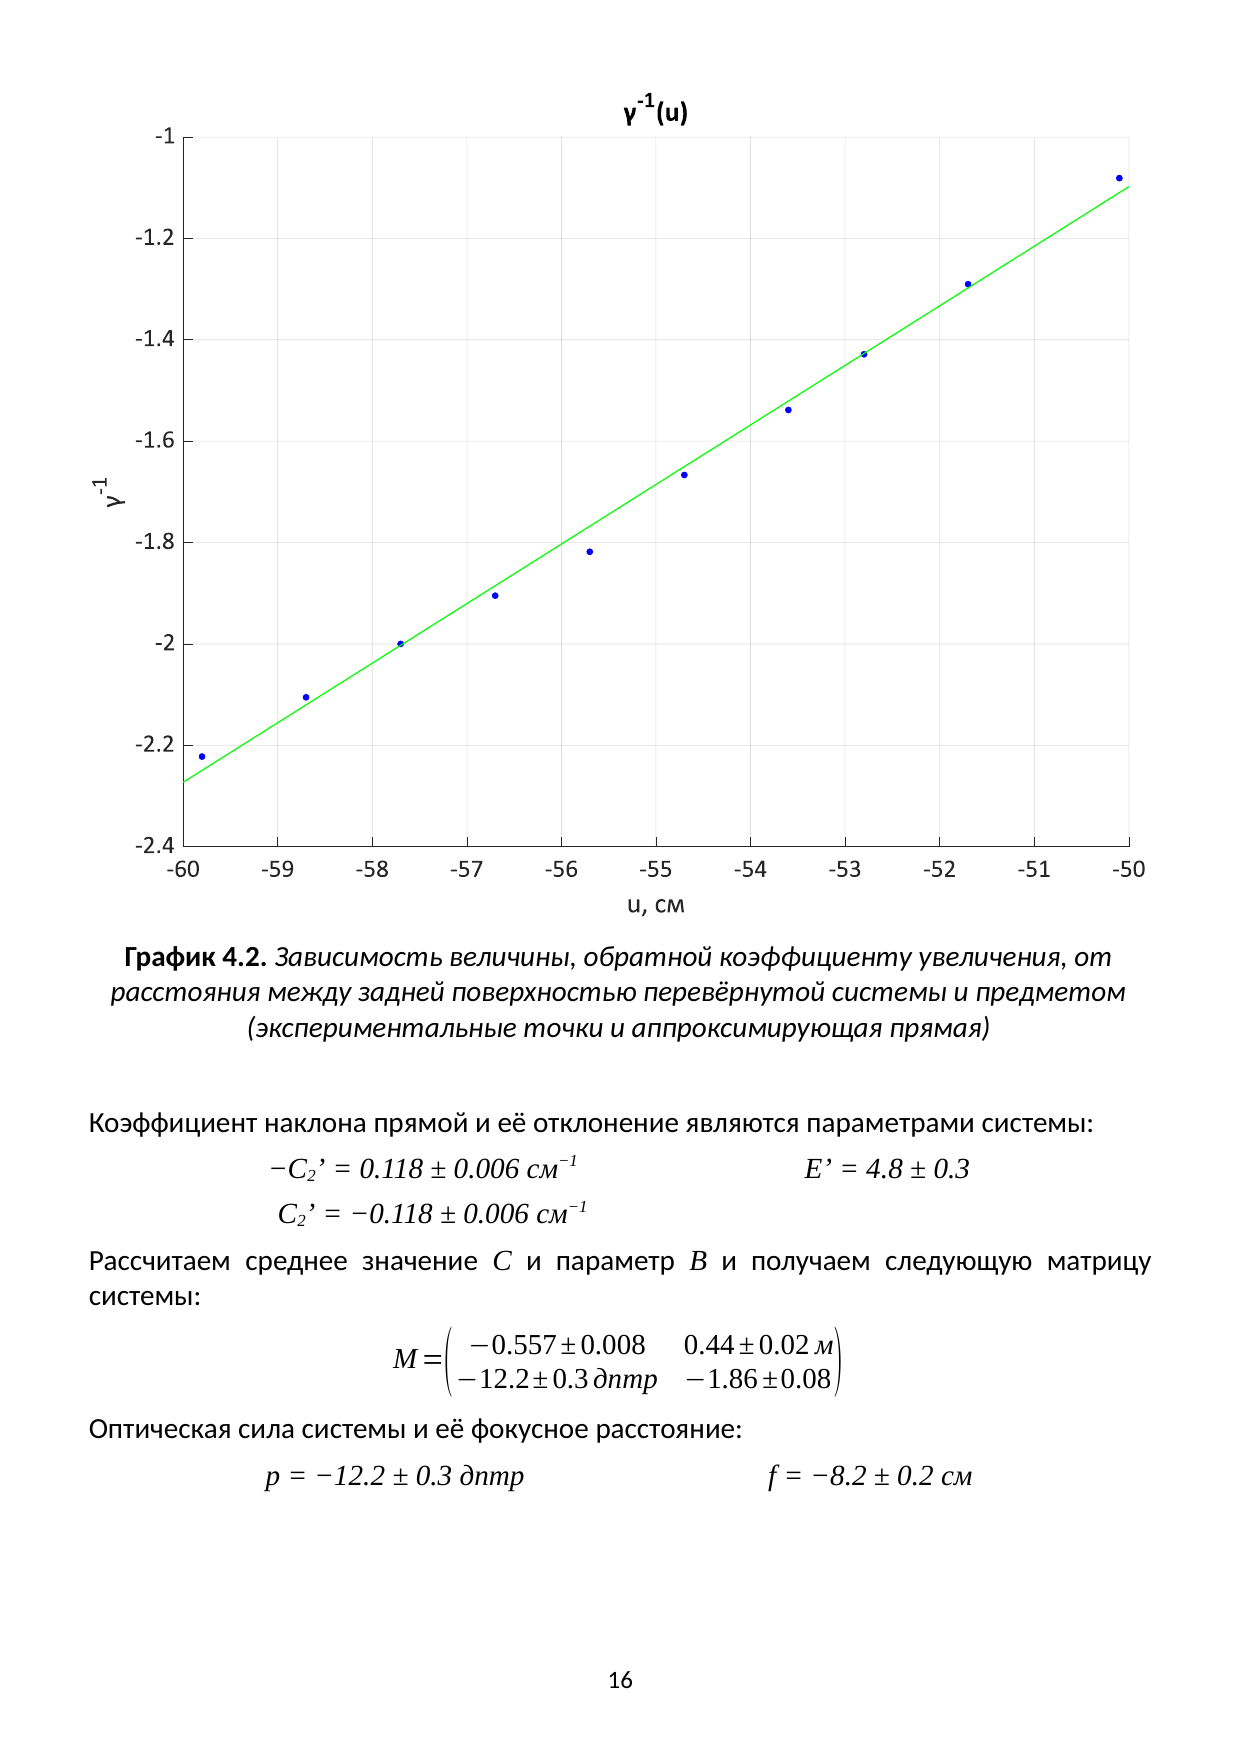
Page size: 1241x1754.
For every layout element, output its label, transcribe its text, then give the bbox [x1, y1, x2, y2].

text Рассчитаем среднее значение C и параметр B и получаем следующую матрицу системы: [88, 1242, 1152, 1313]
text График 4.2. Зависимость величины, обратной коэффициенту увеличения, от расстояния между задней поверхностью перевёрнутой системы и предметом (экспериментальные точки и аппроксимирующая прямая) [88, 938, 1152, 1044]
text C2’ = −0.118 ± 0.006 см−1 [88, 1196, 1152, 1230]
text Оптическая сила системы и её фокусное расстояние: [88, 1411, 1152, 1446]
text p = −12.2 ± 0.3 дптр f = −8.2 ± 0.2 см [88, 1458, 1152, 1491]
text −C2’ = 0.118 ± 0.006 см−1 E’ = 4.8 ± 0.3 [88, 1151, 1152, 1185]
text Коэффициент наклона прямой и её отклонение являются параметрами системы: [88, 1104, 1152, 1139]
